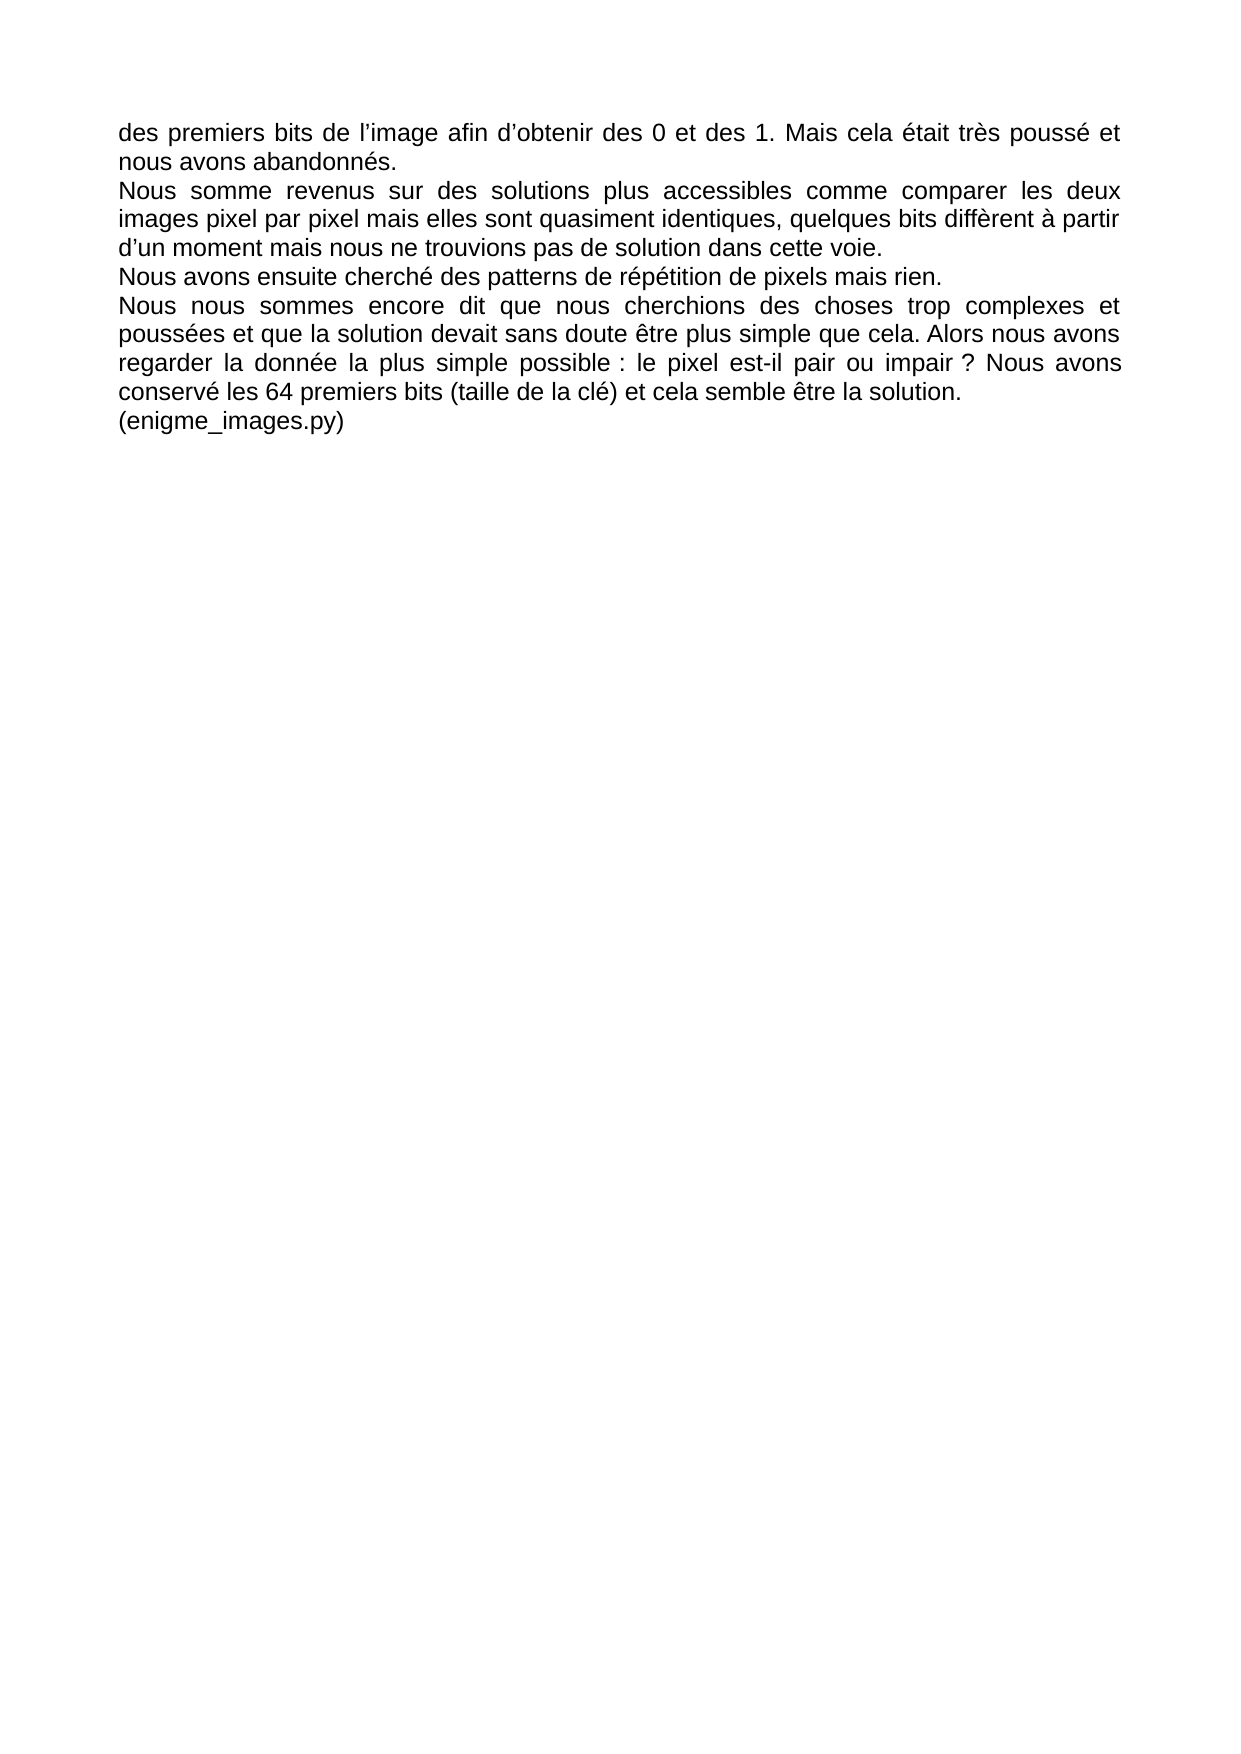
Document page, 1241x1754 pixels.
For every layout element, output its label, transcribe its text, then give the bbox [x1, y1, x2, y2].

text des premiers bits de l’image afin d’obtenir des 0 et des 1. Mais cela était très poussé et nous avons abandonnés. [118, 118, 1122, 176]
text Nous avons ensuite cherché des patterns de répétition de pixels mais rien. [118, 262, 1122, 291]
text (enigme_images.py) [118, 406, 1122, 434]
text Nous somme revenus sur des solutions plus accessibles comme comparer les deux images pixel par pixel mais elles sont quasiment identiques, quelques bits diffèrent à partir d’un moment mais nous ne trouvions pas de solution dans cette voie. [118, 176, 1122, 262]
text Nous nous sommes encore dit que nous cherchions des choses trop complexes et poussées et que la solution devait sans doute être plus simple que cela. Alors nous avons regarder la donnée la plus simple possible : le pixel est-il pair ou impair ? Nous avons conservé les 64 premiers bits (taille de la clé) et cela semble être la solution. [118, 291, 1122, 406]
